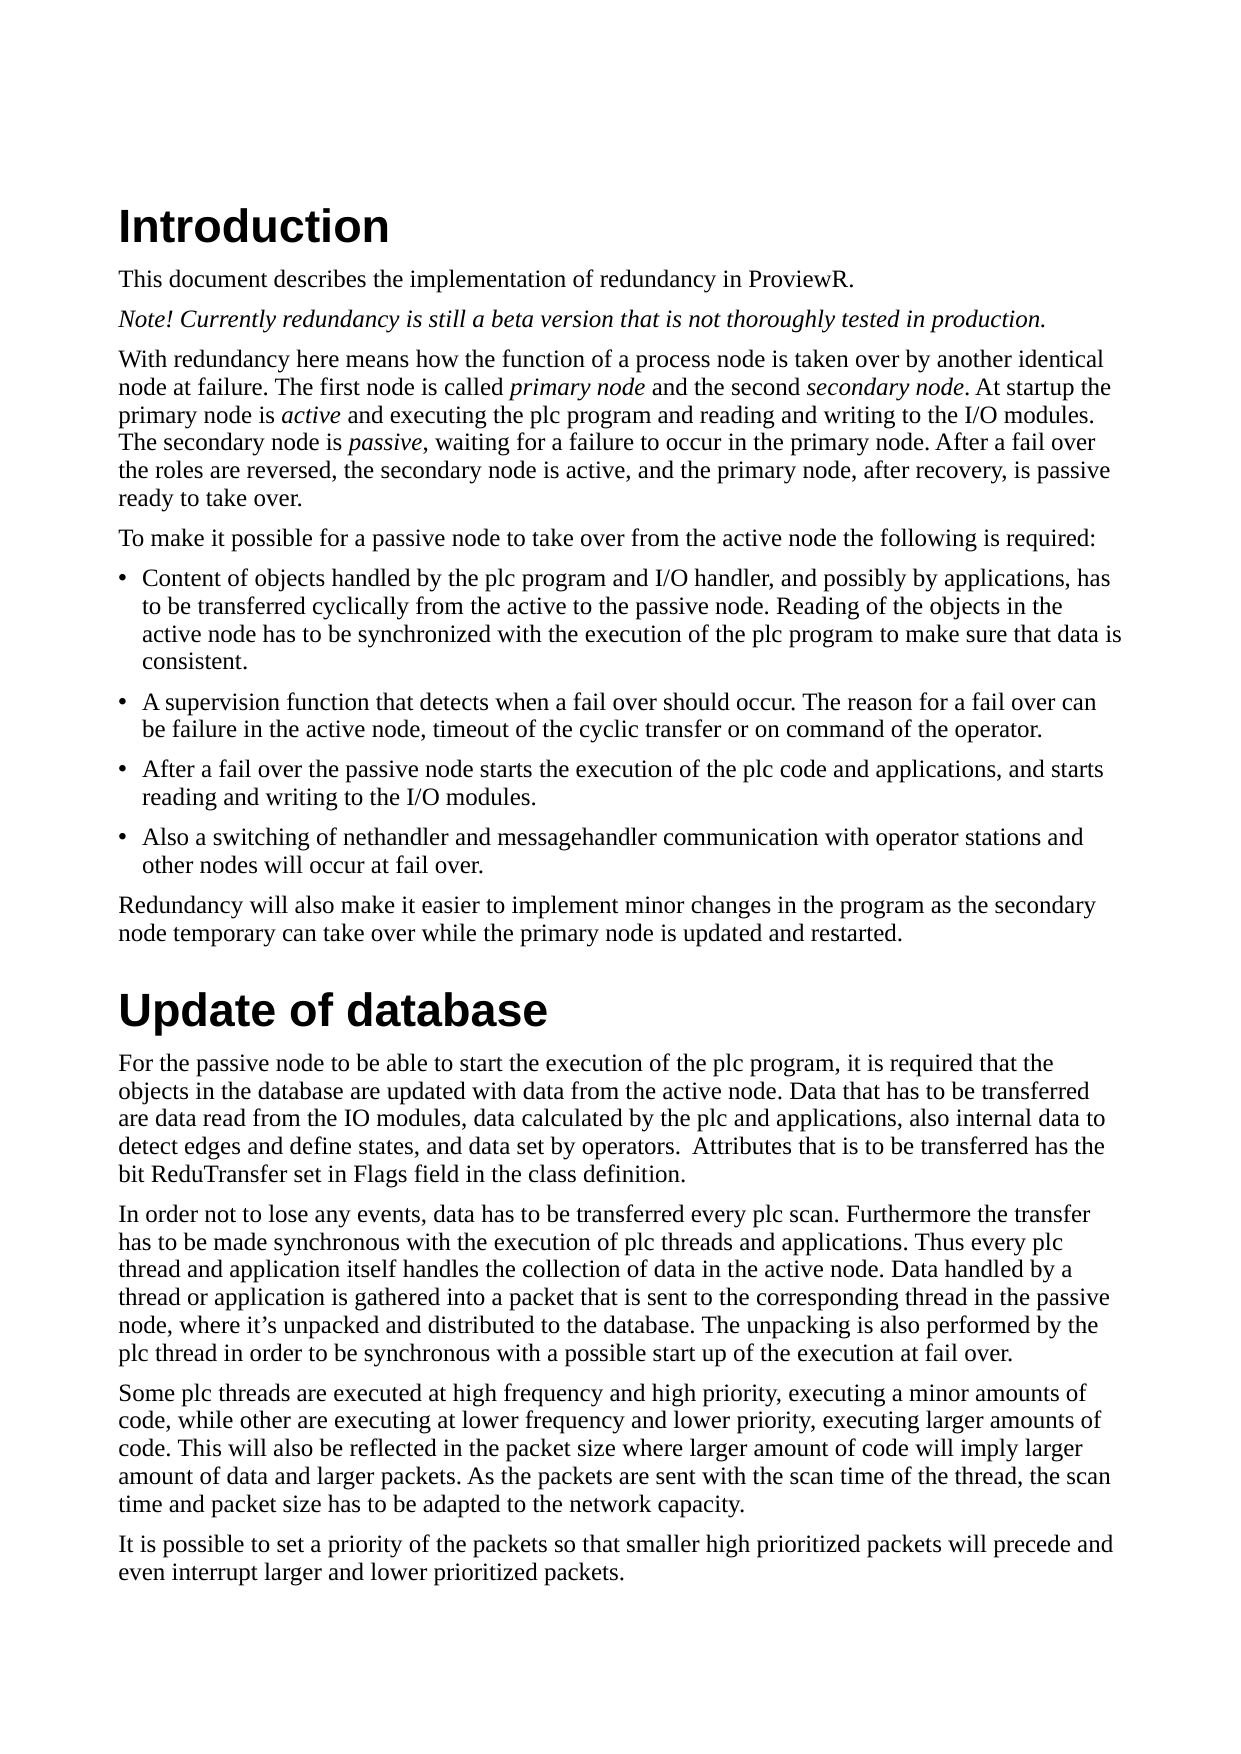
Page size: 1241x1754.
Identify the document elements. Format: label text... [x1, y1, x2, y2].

text Some plc threads are executed at high frequency and high priority, executing a minor amounts of code, while other are executing at lower frequency and lower priority, executing larger amounts of code. This will also be reflected in the packet size where larger amount of code will imply larger amount of data and larger packets. As the packets are sent with the scan time of the thread, the scan time and packet size has to be adapted to the network capacity. [118, 1379, 1122, 1517]
subtitle Introduction [118, 200, 1122, 252]
subtitle Update of database [118, 984, 1122, 1037]
text In order not to lose any events, data has to be transferred every plc scan. Furthermore the transfer has to be made synchronous with the execution of plc threads and applications. Thus every plc thread and application itself handles the collection of data in the active node. Data handled by a thread or application is gathered into a packet that is sent to the corresponding thread in the passive node, where it’s unpacked and distributed to the database. The unpacking is also performed by the plc thread in order to be synchronous with a possible start up of the execution at fail over. [118, 1200, 1122, 1366]
text Redundancy will also make it easier to implement minor changes in the program as the secondary node temporary can take over while the primary node is updated and restarted. [118, 891, 1122, 947]
text It is possible to set a priority of the packets so that smaller high prioritized packets will precede and even interrupt larger and lower prioritized packets. [118, 1530, 1122, 1585]
text This document describes the implementation of redundancy in ProviewR. [118, 265, 1122, 293]
text For the passive node to be able to start the execution of the plc program, it is required that the objects in the database are updated with data from the active node. Data that has to be transferred are data read from the IO modules, data calculated by the plc and applications, also internal data to detect edges and define states, and data set by operators. Attributes that is to be transferred has the bit ReduTransfer set in Flags field in the class definition. [118, 1049, 1122, 1188]
text To make it possible for a passive node to take over from the active node the following is required: [118, 524, 1122, 552]
list Also a switching of nethandler and messagehandler communication with operator stations and other nodes will occur at fail over. [118, 823, 1122, 879]
list A supervision function that detects when a fail over should occur. The reason for a fail over can be failure in the active node, timeout of the cyclic transfer or on command of the operator. [118, 688, 1122, 743]
list Content of objects handled by the plc program and I/O handler, and possibly by applications, has to be transferred cyclically from the active to the passive node. Reading of the objects in the active node has to be synchronized with the execution of the plc program to make sure that data is consistent. [118, 564, 1122, 675]
text With redundancy here means how the function of a process node is taken over by another identical node at failure. The first node is called primary node and the second secondary node. At startup the primary node is active and executing the plc program and reading and writing to the I/O modules. The secondary node is passive, waiting for a failure to occur in the primary node. After a fail over the roles are reversed, the secondary node is active, and the primary node, after recovery, is passive ready to take over. [118, 345, 1122, 512]
list After a fail over the passive node starts the execution of the plc code and applications, and starts reading and writing to the I/O modules. [118, 756, 1122, 811]
text Note! Currently redundancy is still a beta version that is not thoroughly tested in production. [118, 305, 1122, 333]
